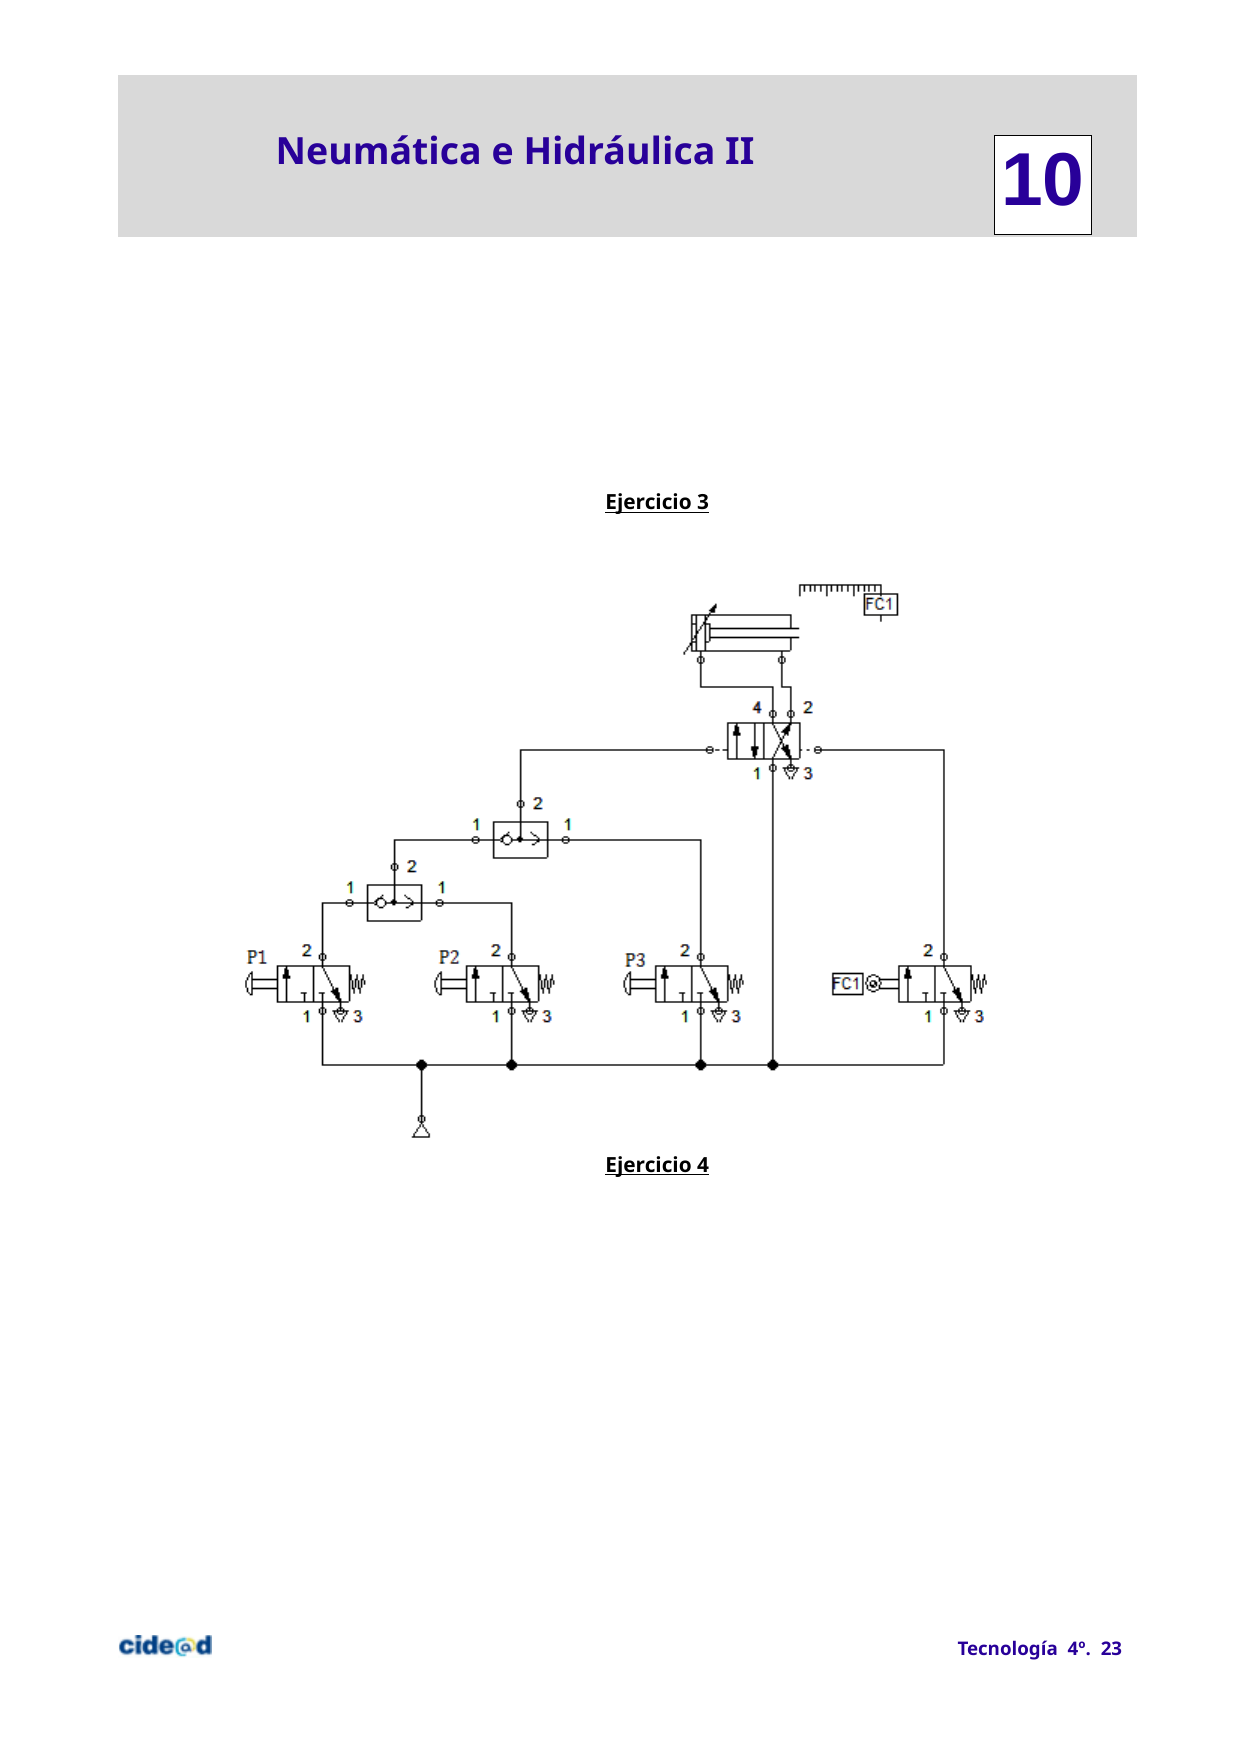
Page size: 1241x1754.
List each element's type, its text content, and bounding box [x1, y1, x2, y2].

text Ejercicio 4 [118, 1150, 1122, 1178]
picture [118, 1635, 212, 1658]
picture [238, 544, 1002, 1150]
text Ejercicio 3 [118, 487, 1122, 516]
